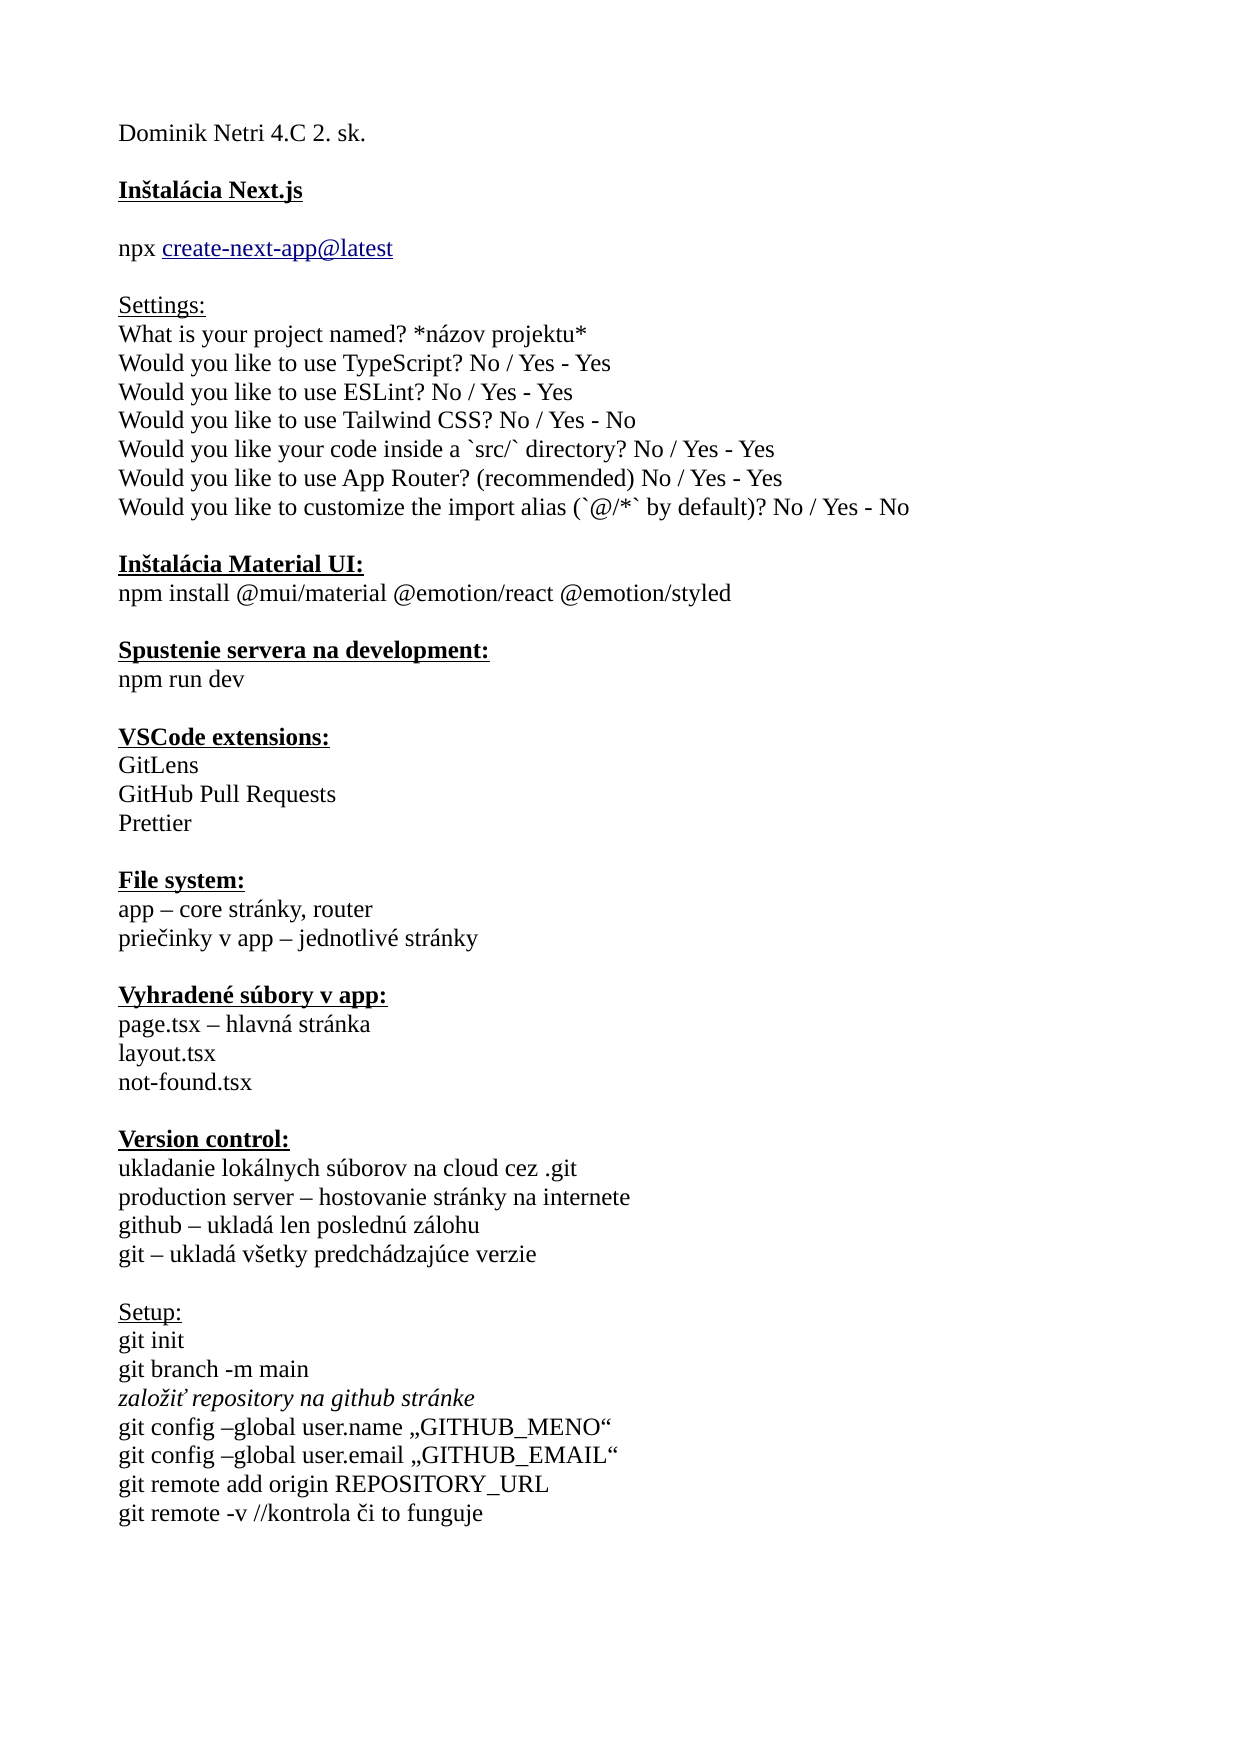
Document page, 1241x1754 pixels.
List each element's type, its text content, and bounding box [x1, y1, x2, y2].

text File system: [118, 866, 1122, 894]
text Spustenie servera na development: [118, 636, 1122, 664]
text npm run dev [118, 664, 1122, 693]
text Would you like to use App Router? (recommended) No / Yes - Yes [118, 463, 1122, 492]
text npm install @mui/material @emotion/react @emotion/styled [118, 578, 1122, 607]
text production server – hostovanie stránky na internete [118, 1182, 1122, 1211]
text Settings: [118, 291, 1122, 319]
text Would you like to use Tailwind CSS? No / Yes - No [118, 406, 1122, 434]
text git remote add origin REPOSITORY_URL [118, 1469, 1122, 1498]
text git config –global user.name „GITHUB_MENO“ [118, 1412, 1122, 1441]
text Vyhradené súbory v app: [118, 981, 1122, 1009]
text GitHub Pull Requests [118, 779, 1122, 808]
text Inštalácia Material UI: [118, 549, 1122, 578]
text not-found.tsx [118, 1067, 1122, 1096]
text priečinky v app – jednotlivé stránky [118, 923, 1122, 952]
text založiť repository na github stránke [118, 1383, 1122, 1412]
text git config –global user.email „GITHUB_EMAIL“ [118, 1441, 1122, 1469]
text Prettier [118, 808, 1122, 837]
text Version control: [118, 1124, 1122, 1153]
text app – core stránky, router [118, 894, 1122, 923]
text Would you like to use ESLint? No / Yes - Yes [118, 377, 1122, 406]
text Would you like to use TypeScript? No / Yes - Yes [118, 348, 1122, 377]
text Dominik Netri 4.C 2. sk. [118, 118, 1122, 147]
text Setup: [118, 1297, 1122, 1326]
text ukladanie lokálnych súborov na cloud cez .git [118, 1153, 1122, 1182]
text Would you like your code inside a `src/` directory? No / Yes - Yes [118, 434, 1122, 463]
text VSCode extensions: [118, 722, 1122, 751]
text page.tsx – hlavná stránka [118, 1009, 1122, 1038]
text What is your project named? *názov projektu* [118, 319, 1122, 348]
text GitLens [118, 751, 1122, 779]
text github – ukladá len poslednú zálohu [118, 1211, 1122, 1239]
text git – ukladá všetky predchádzajúce verzie [118, 1239, 1122, 1268]
text git init [118, 1326, 1122, 1354]
text Would you like to customize the import alias (`@/*` by default)? No / Yes - No [118, 492, 1122, 521]
text git branch -m main [118, 1354, 1122, 1383]
text layout.tsx [118, 1038, 1122, 1067]
text npx create-next-app@latest [118, 233, 1122, 262]
text Inštalácia Next.js [118, 176, 1122, 204]
text git remote -v //kontrola či to funguje [118, 1498, 1122, 1527]
